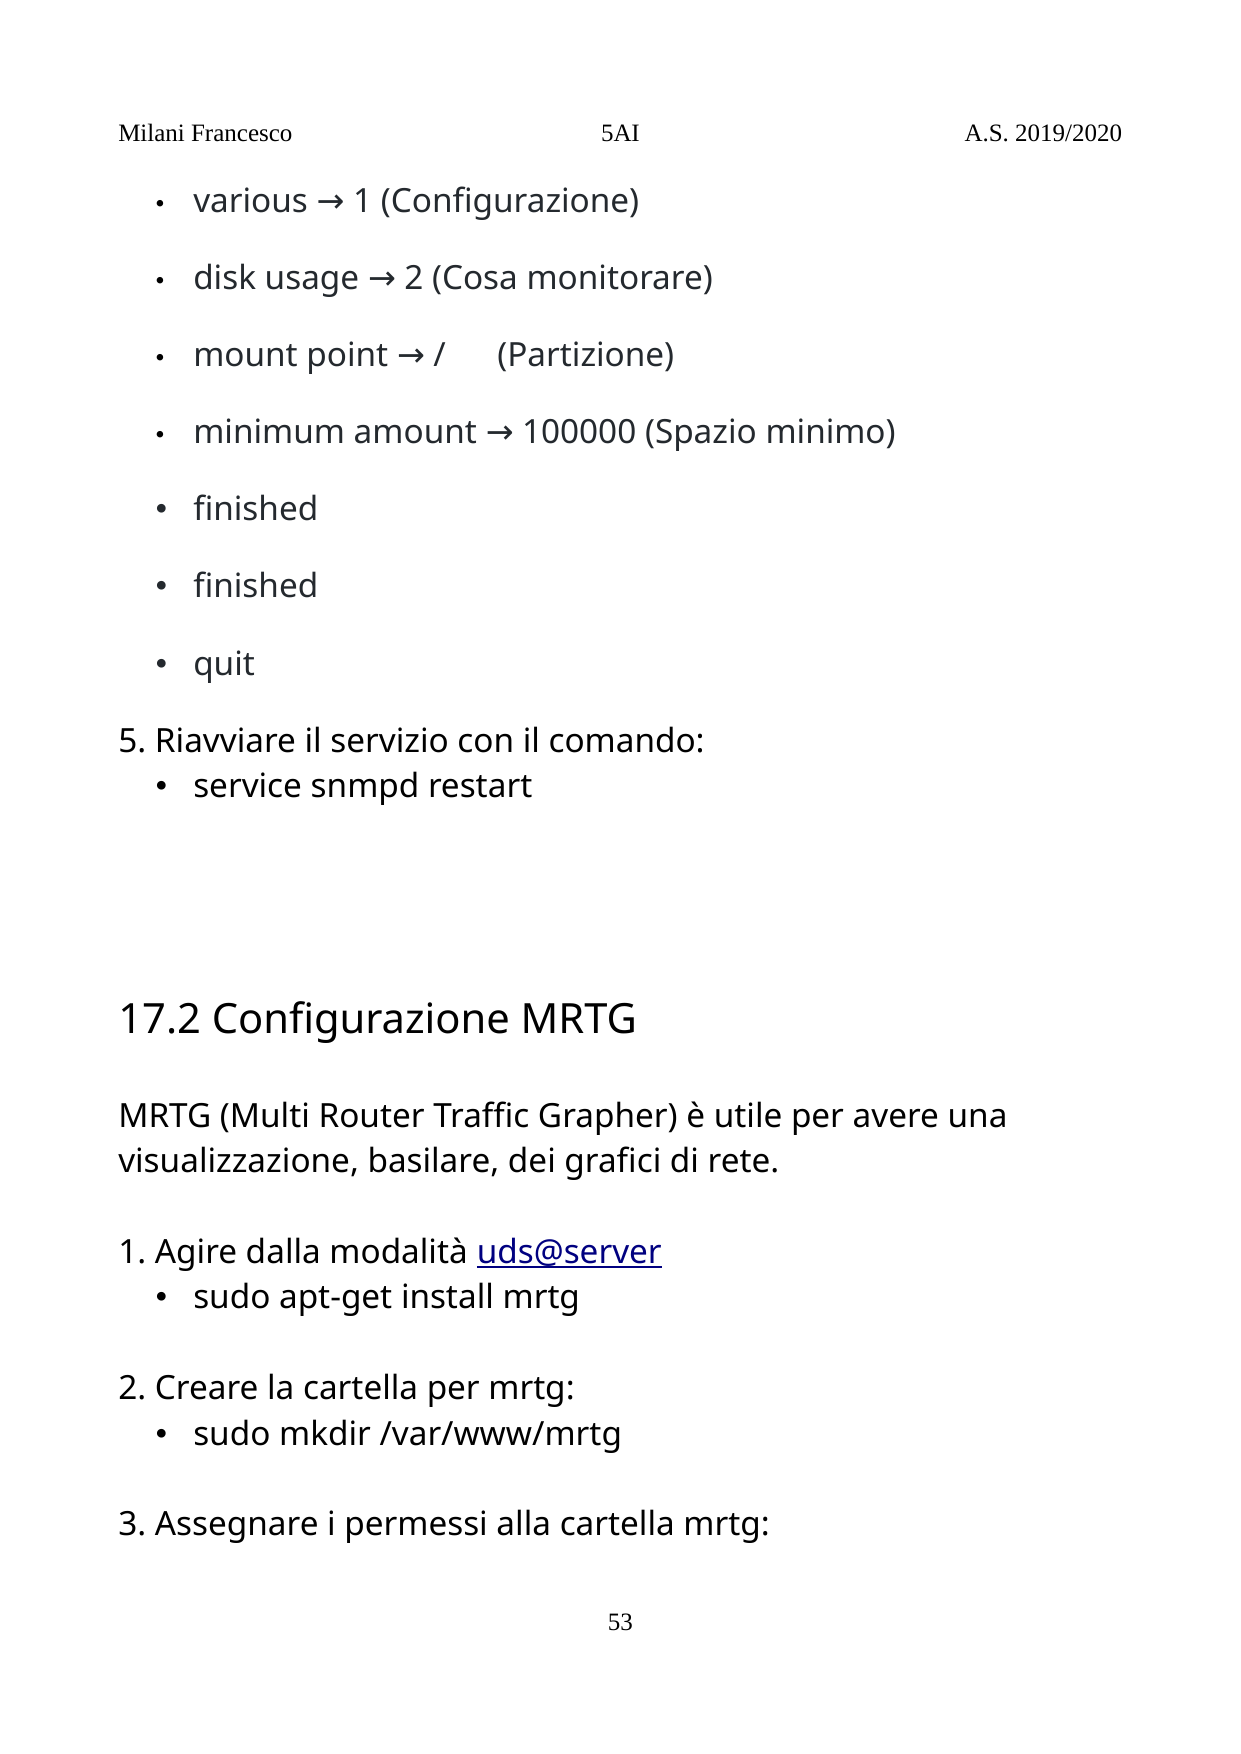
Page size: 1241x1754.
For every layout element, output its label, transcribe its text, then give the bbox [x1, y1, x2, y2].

list service snmpd restart [156, 762, 1122, 807]
list sudo mkdir /var/www/mrtg [156, 1409, 1122, 1455]
list minimum amount → 100000 (Spazio minimo) [156, 408, 1122, 453]
list disk usage → 2 (Cosa monitorare) [156, 253, 1122, 299]
text 2. Creare la cartella per mrtg: [118, 1364, 1122, 1409]
list sudo apt-get install mrtg [156, 1273, 1122, 1318]
text 17.2 Configurazione MRTG [118, 989, 1122, 1046]
list mount point → / (Partizione) [156, 331, 1122, 376]
text 1. Agire dalla modalità uds@server [118, 1228, 1122, 1273]
text 5. Riavviare il servizio con il comando: [118, 717, 1122, 762]
list quit [156, 639, 1122, 685]
list finished [156, 562, 1122, 608]
text MRTG (Multi Router Traffic Grapher) è utile per avere una visualizzazione, basilare, dei grafici di rete. [118, 1091, 1122, 1182]
list finished [156, 485, 1122, 531]
list various → 1 (Configurazione) [156, 176, 1122, 222]
text 3. Assegnare i permessi alla cartella mrtg: [118, 1500, 1122, 1546]
